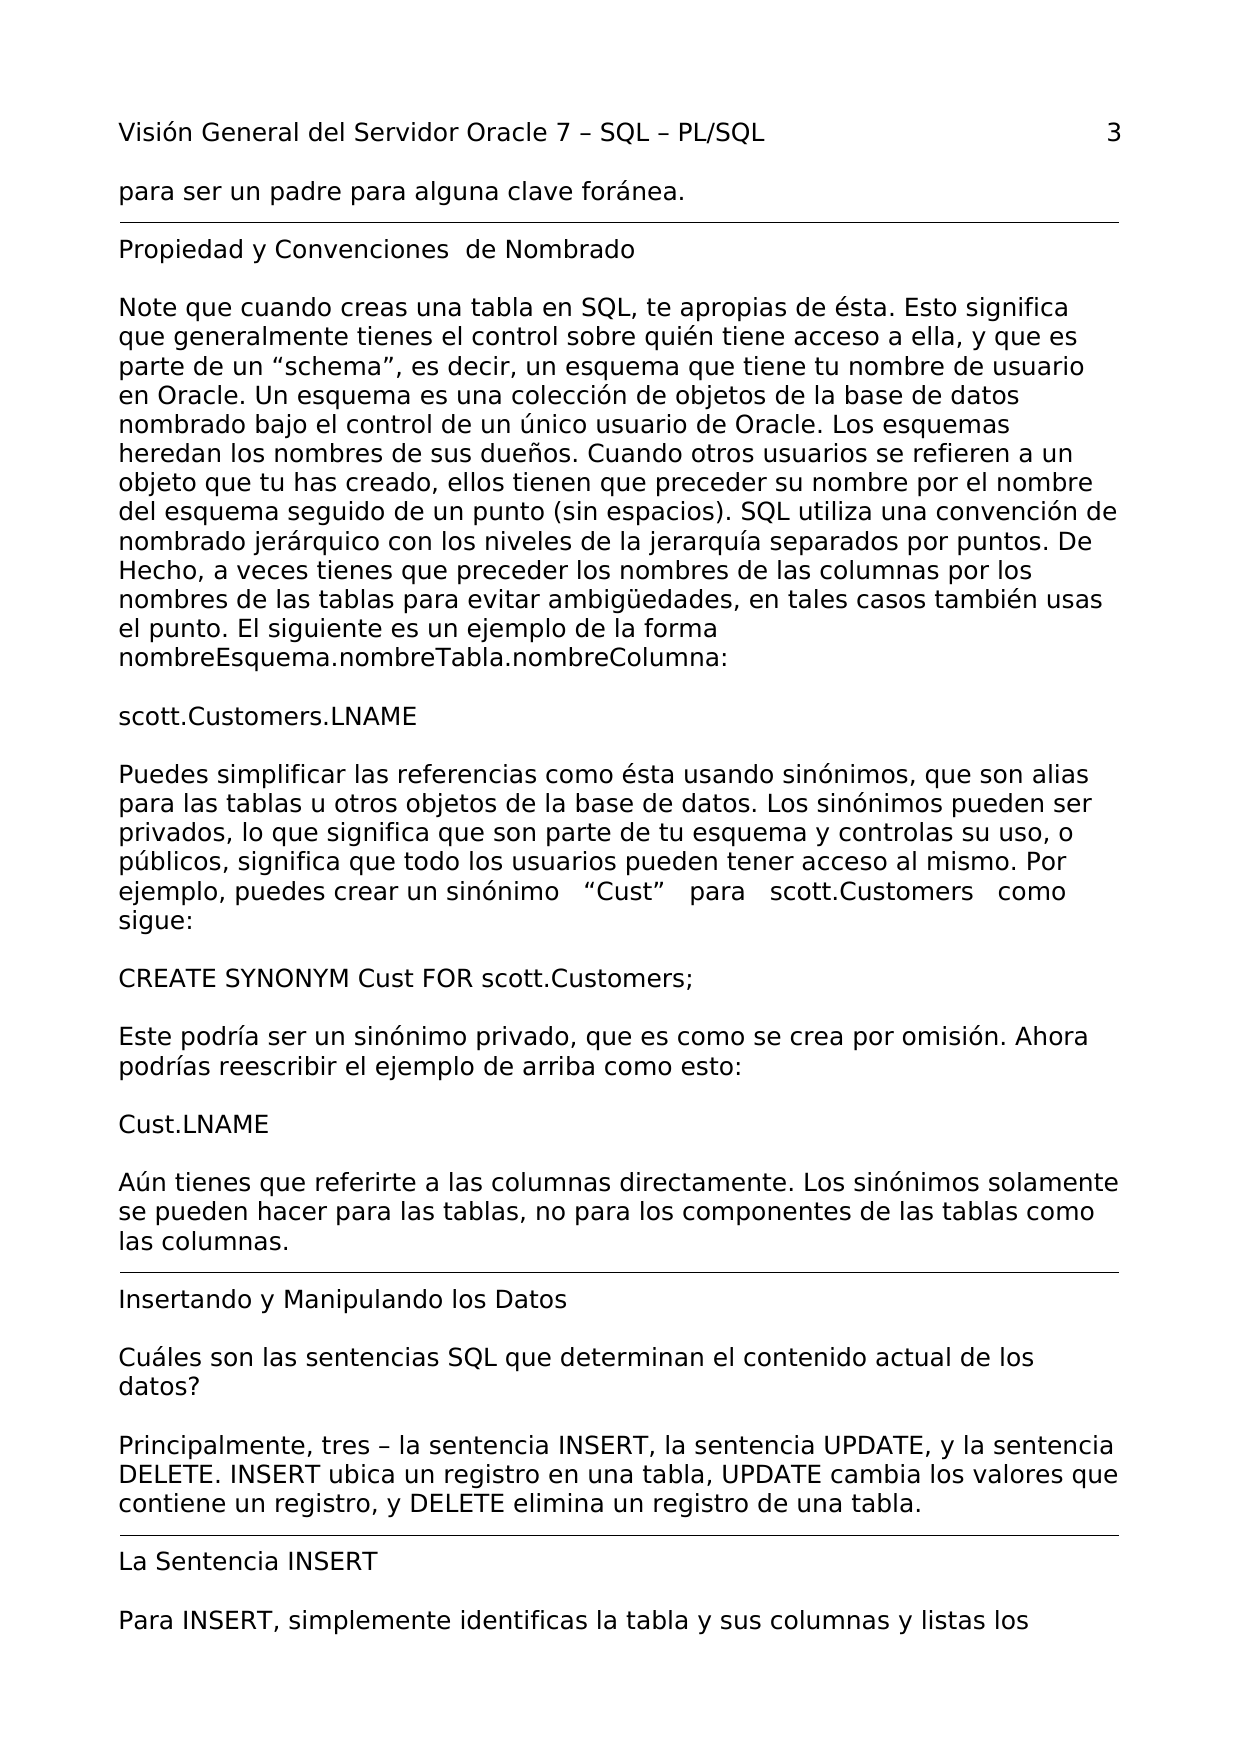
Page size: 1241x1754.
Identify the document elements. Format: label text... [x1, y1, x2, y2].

text Note que cuando creas una tabla en SQL, te apropias de ésta. Esto significa que generalmente tienes el control sobre quién tiene acceso a ella, y que es parte de un “schema”, es decir, un esquema que tiene tu nombre de usuario en Oracle. Un esquema es una colección de objetos de la base de datos nombrado bajo el control de un único usuario de Oracle. Los esquemas heredan los nombres de sus dueños. Cuando otros usuarios se refieren a un objeto que tu has creado, ellos tienen que preceder su nombre por el nombre del esquema seguido de un punto (sin espacios). SQL utiliza una convención de nombrado jerárquico con los niveles de la jerarquía separados por puntos. De Hecho, a veces tienes que preceder los nombres de las columnas por los nombres de las tablas para evitar ambigüedades, en tales casos también usas el punto. El siguiente es un ejemplo de la forma nombreEsquema.nombreTabla.nombreColumna: [118, 293, 1122, 673]
text Cust.LNAME [118, 1110, 1122, 1139]
text Este podría ser un sinónimo privado, que es como se crea por omisión. Ahora podrías reescribir el ejemplo de arriba como esto: [118, 1023, 1122, 1081]
text Propiedad y Convenciones de Nombrado [118, 235, 1122, 264]
text Aún tienes que referirte a las columnas directamente. Los sinónimos solamente se pueden hacer para las tablas, no para los componentes de las tablas como las columnas. [118, 1168, 1122, 1256]
text Insertando y Manipulando los Datos [118, 1285, 1122, 1314]
text Puedes simplificar las referencias como ésta usando sinónimos, que son alias para las tablas u otros objetos de la base de datos. Los sinónimos pueden ser privados, lo que significa que son parte de tu esquema y controlas su uso, o públicos, significa que todo los usuarios pueden tener acceso al mismo. Por ejemplo, puedes crear un sinónimo “Cust” para scott.Customers como sigue: [118, 760, 1122, 935]
text Para INSERT, simplemente identificas la tabla y sus columnas y listas los [118, 1606, 1122, 1635]
text CREATE SYNONYM Cust FOR scott.Customers; [118, 964, 1122, 993]
text scott.Customers.LNAME [118, 702, 1122, 731]
text Cuáles son las sentencias SQL que determinan el contenido actual de los datos? [118, 1343, 1122, 1402]
text Principalmente, tres – la sentencia INSERT, la sentencia UPDATE, y la sentencia DELETE. INSERT ubica un registro en una tabla, UPDATE cambia los valores que contiene un registro, y DELETE elimina un registro de una tabla. [118, 1431, 1122, 1518]
text para ser un padre para alguna clave foránea. [118, 177, 1122, 206]
text La Sentencia INSERT [118, 1548, 1122, 1577]
